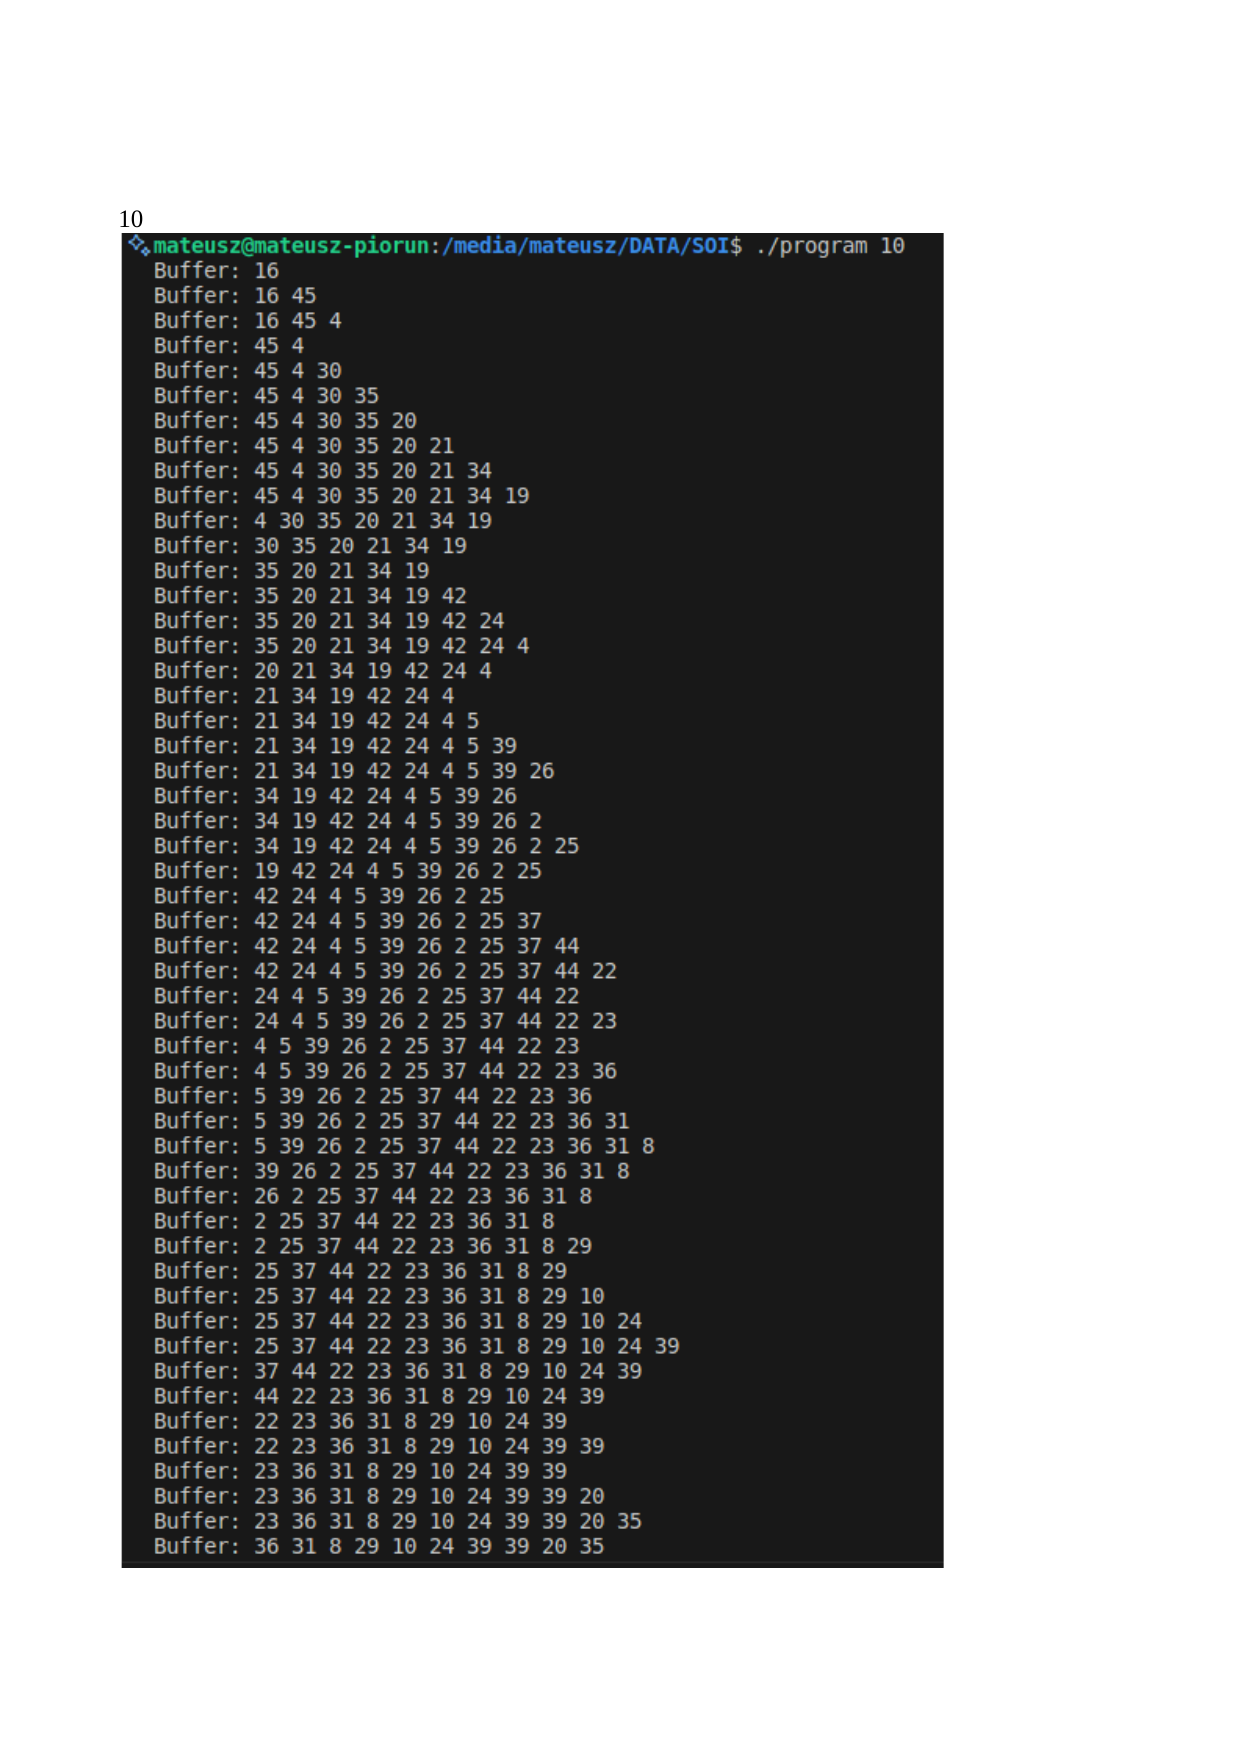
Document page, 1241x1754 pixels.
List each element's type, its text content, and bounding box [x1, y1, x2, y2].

text 10 [118, 204, 1122, 233]
picture [121, 233, 944, 1568]
